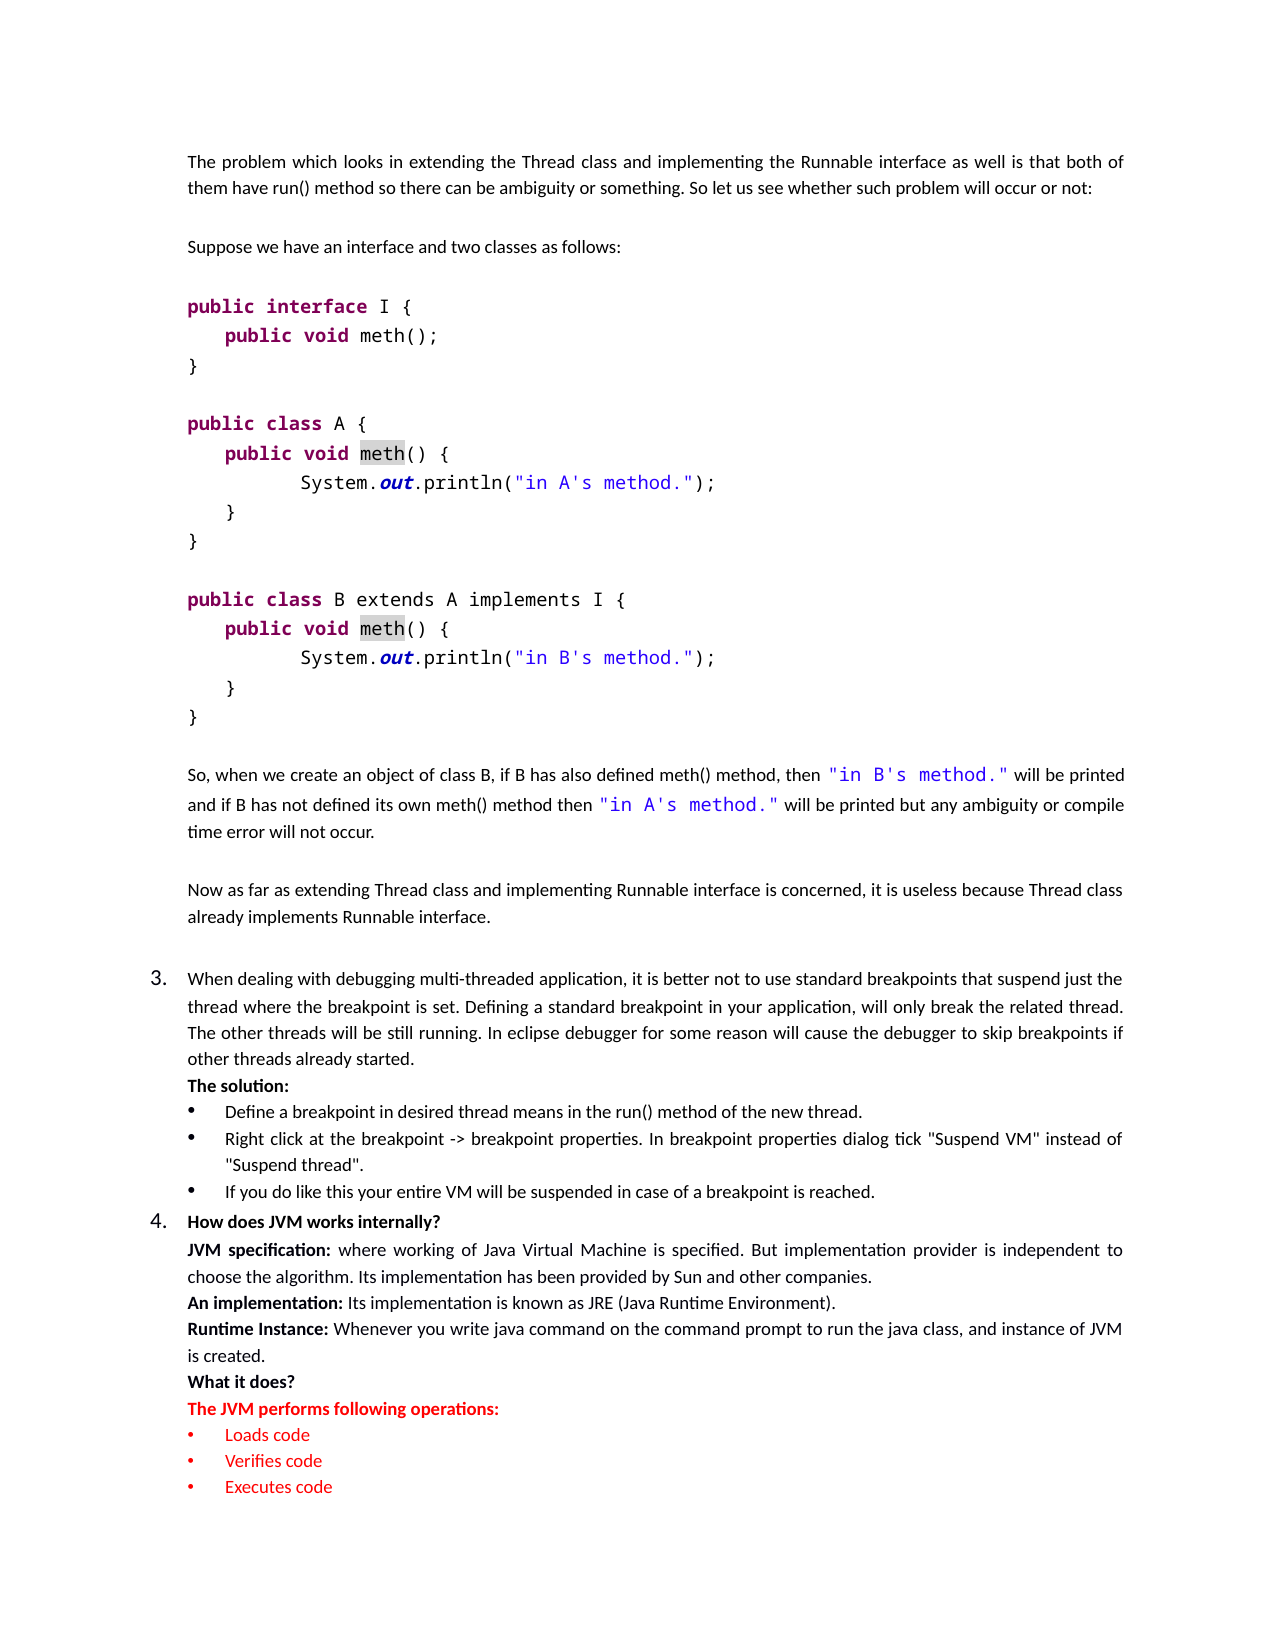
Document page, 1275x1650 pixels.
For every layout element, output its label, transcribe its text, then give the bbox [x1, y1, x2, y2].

list Runtime Instance: Whenever you write java command on the command prompt to run the java class, and instance of JVM is created. [150, 1318, 1125, 1367]
list The problem which looks in extending the Thread class and implementing the Runnable interface as well is that both of them have run() method so there can be ambiguity or something. So let us see whether such problem will occur or not: [150, 150, 1125, 199]
list An implementation: Its implementation is known as JRE (Java Runtime Environment). [150, 1291, 1125, 1314]
list Right click at the breakpoint -> breakpoint properties. In breakpoint properties dialog tick "Suspend VM" instead of "Suspend thread". [187, 1127, 1125, 1176]
list System.out.println("in B's method."); [150, 645, 1125, 670]
list public void meth(); [150, 323, 1125, 348]
list public interface I { [150, 293, 1125, 319]
list When dealing with debugging multi-threaded application, it is better not to use standard breakpoints that suspend just the thread where the breakpoint is set. Defining a standard breakpoint in your application, will only break the related thread. The other threads will be still running. In eclipse debugger for some reason will cause the debugger to skip breakpoints if other threads already started. [150, 963, 1125, 1071]
list public class B extends A implements I { [150, 586, 1125, 612]
list Define a breakpoint in desired thread means in the run() method of the new thread. [187, 1100, 1125, 1123]
list If you do like this your entire VM will be suspended in case of a breakpoint is reached. [187, 1180, 1125, 1203]
list } [150, 498, 1125, 524]
list So, when we create an object of class B, if B has also defined meth() method, then "in B's method." will be printed and if B has not defined its own meth() method then "in A's method." will be printed but any ambiguity or compile time error will not occur. [150, 762, 1125, 843]
list System.out.println("in A's method."); [150, 469, 1125, 494]
list JVM specification: where working of Java Virtual Machine is specified. But implementation provider is independent to choose the algorithm. Its implementation has been provided by Sun and other companies. [150, 1238, 1125, 1288]
list Loads code [187, 1423, 1125, 1446]
list public void meth() { [150, 615, 1125, 641]
list How does JVM works internally? [150, 1206, 1125, 1234]
list public void meth() { [150, 440, 1125, 465]
list } [150, 352, 1125, 377]
list Now as far as extending Thread class and implementing Runnable interface is concerned, it is useless because Thread class already implements Runnable interface. [150, 878, 1125, 928]
list } [150, 703, 1125, 729]
list } [150, 528, 1125, 553]
list public class A { [150, 411, 1125, 436]
list What it does? [150, 1370, 1125, 1393]
list The solution: [150, 1074, 1125, 1097]
list Executes code [187, 1476, 1125, 1499]
list Suppose we have an interface and two classes as follows: [150, 235, 1125, 258]
list } [150, 674, 1125, 699]
list Verifies code [187, 1449, 1125, 1472]
list The JVM performs following operations: [150, 1397, 1125, 1419]
